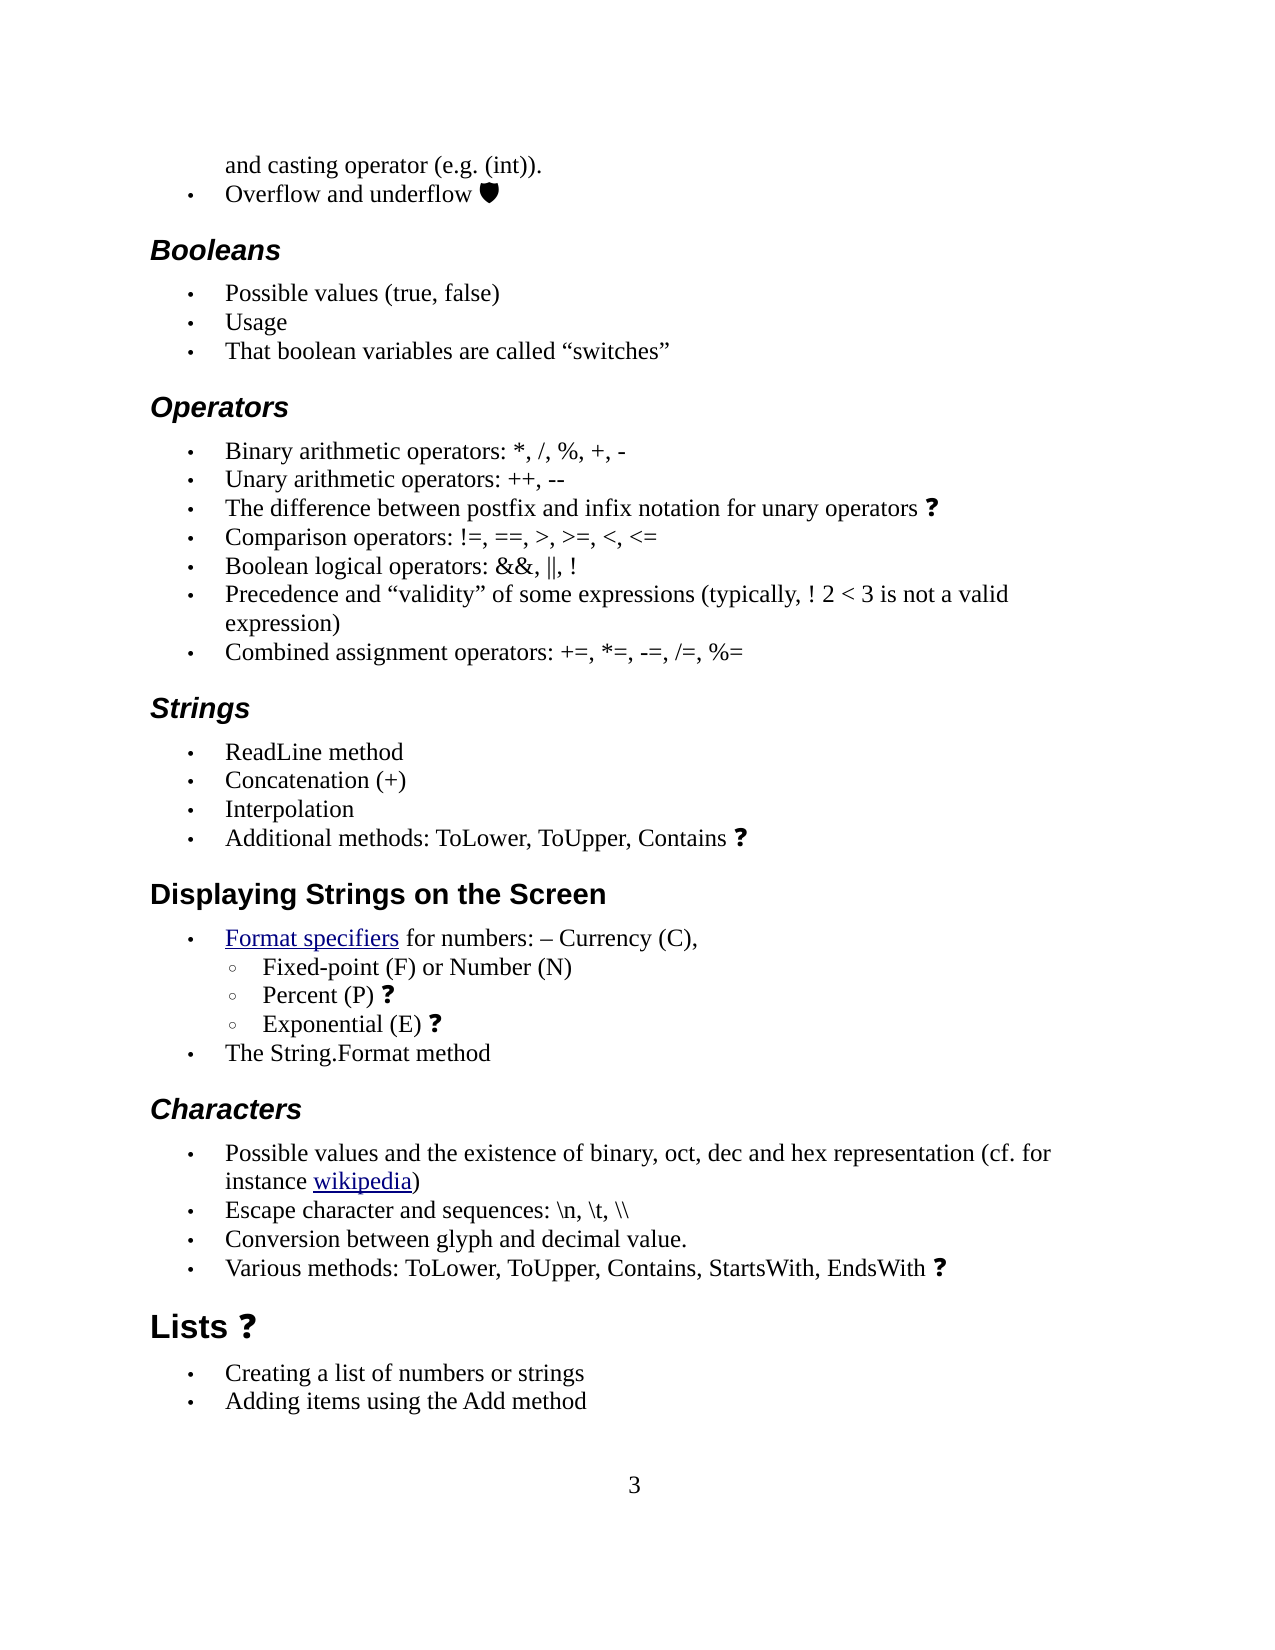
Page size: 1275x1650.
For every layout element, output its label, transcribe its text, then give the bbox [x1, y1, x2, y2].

list Unary arithmetic operators: ++, -- [187, 464, 1125, 493]
subtitle Operators [150, 390, 1125, 423]
list Precedence and “validity” of some expressions (typically, ! 2 < 3 is not a valid expression) [187, 579, 1125, 637]
list and casting operator (e.g. (int)). [187, 150, 1125, 179]
subtitle Displaying Strings on the Screen [150, 877, 1125, 910]
list Binary arithmetic operators: *, /, %, +, - [187, 436, 1125, 464]
list Fixed-point (F) or Number (N) [225, 952, 1125, 980]
list Concatenation (+) [187, 766, 1125, 794]
list Additional methods: ToLower, ToUpper, Contains ❓ [187, 823, 1125, 852]
subtitle Lists ❓ [150, 1306, 1125, 1345]
list Various methods: ToLower, ToUpper, Contains, StartsWith, EndsWith ❓ [187, 1253, 1125, 1281]
subtitle Booleans [150, 232, 1125, 266]
list Combined assignment operators: +=, *=, -=, /=, %= [187, 637, 1125, 666]
list The difference between postfix and infix notation for unary operators ❓ [187, 493, 1125, 522]
list The String.Format method [187, 1038, 1125, 1067]
list Possible values (true, false) [187, 278, 1125, 307]
list Conversion between glyph and decimal value. [187, 1224, 1125, 1253]
list Percent (P) ❓ [225, 980, 1125, 1009]
list Format specifiers for numbers: – Currency (C), [187, 923, 1125, 952]
list Adding items using the Add method [187, 1386, 1125, 1415]
list Usage [187, 307, 1125, 336]
list Interpolation [187, 794, 1125, 823]
subtitle Characters [150, 1092, 1125, 1125]
list Exponential (E) ❓ [225, 1009, 1125, 1038]
list Overflow and underflow 🛡️ [187, 179, 1125, 207]
list ReadLine method [187, 737, 1125, 766]
subtitle Strings [150, 691, 1125, 724]
list Escape character and sequences: \n, \t, \\ [187, 1195, 1125, 1224]
list That boolean variables are called “switches” [187, 336, 1125, 365]
list Boolean logical operators: &&, ||, ! [187, 551, 1125, 579]
list Comparison operators: !=, ==, >, >=, <, <= [187, 522, 1125, 551]
list Creating a list of numbers or strings [187, 1358, 1125, 1386]
list Possible values and the existence of binary, oct, dec and hex representation (cf. for instance wikipedia) [187, 1138, 1125, 1195]
